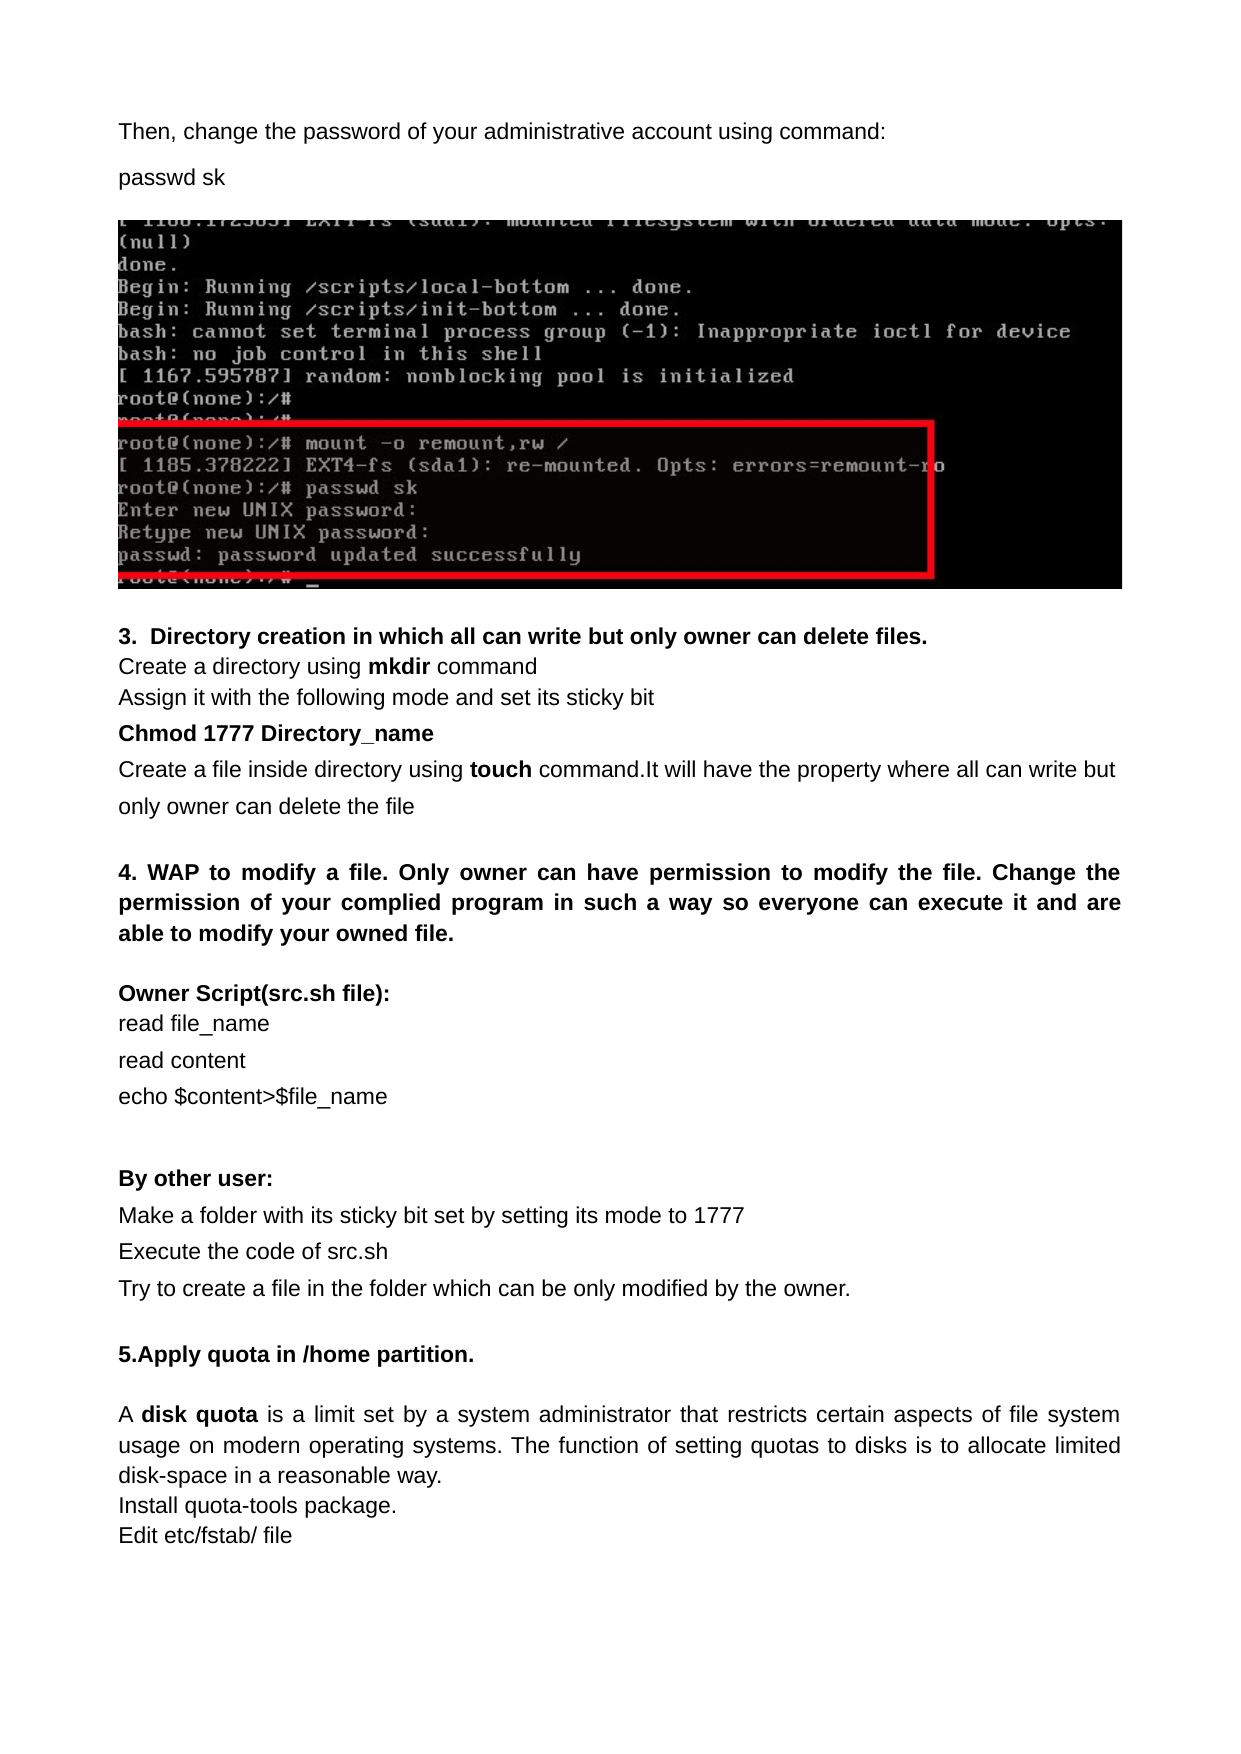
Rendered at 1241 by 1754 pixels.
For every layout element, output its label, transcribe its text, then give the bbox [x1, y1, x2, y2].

text Then, change the password of your administrative account using command: [118, 118, 1122, 144]
text Make a folder with its sticky bit set by setting its mode to 1777 [118, 1202, 1122, 1228]
text read file_name [118, 1010, 1122, 1037]
text Owner Script(src.sh file): [118, 980, 1122, 1006]
text Edit etc/fstab/ file [118, 1522, 1122, 1549]
text By other user: [118, 1165, 1122, 1192]
text 4. WAP to modify a file. Only owner can have permission to modify the file. Change the permission of your complied program in such a way so everyone can execute it and are able to modify your owned file. [118, 859, 1122, 946]
text Install quota-tools package. [118, 1492, 1122, 1518]
picture [118, 220, 1123, 589]
text passwd sk [118, 164, 1122, 191]
text Create a directory using mkdir command [118, 653, 1122, 680]
text 3. Directory creation in which all can write but only owner can delete files. [118, 623, 1122, 649]
text echo $content>$file_name [118, 1083, 1122, 1109]
text Try to create a file in the folder which can be only modified by the owner. [118, 1274, 1122, 1301]
text Create a file inside directory using touch command.It will have the property where all can write but only owner can delete the file [118, 756, 1122, 819]
text Chmod 1777 Directory_name [118, 720, 1122, 746]
text Execute the code of src.sh [118, 1238, 1122, 1264]
text 5.Apply quota in /home partition. [118, 1341, 1122, 1367]
text A disk quota is a limit set by a system administrator that restricts certain aspects of file system usage on modern operating systems. The function of setting quotas to disks is to allocate limited disk-space in a reasonable way. [118, 1401, 1122, 1488]
text read content [118, 1047, 1122, 1073]
text Assign it with the following mode and set its sticky bit [118, 683, 1122, 710]
